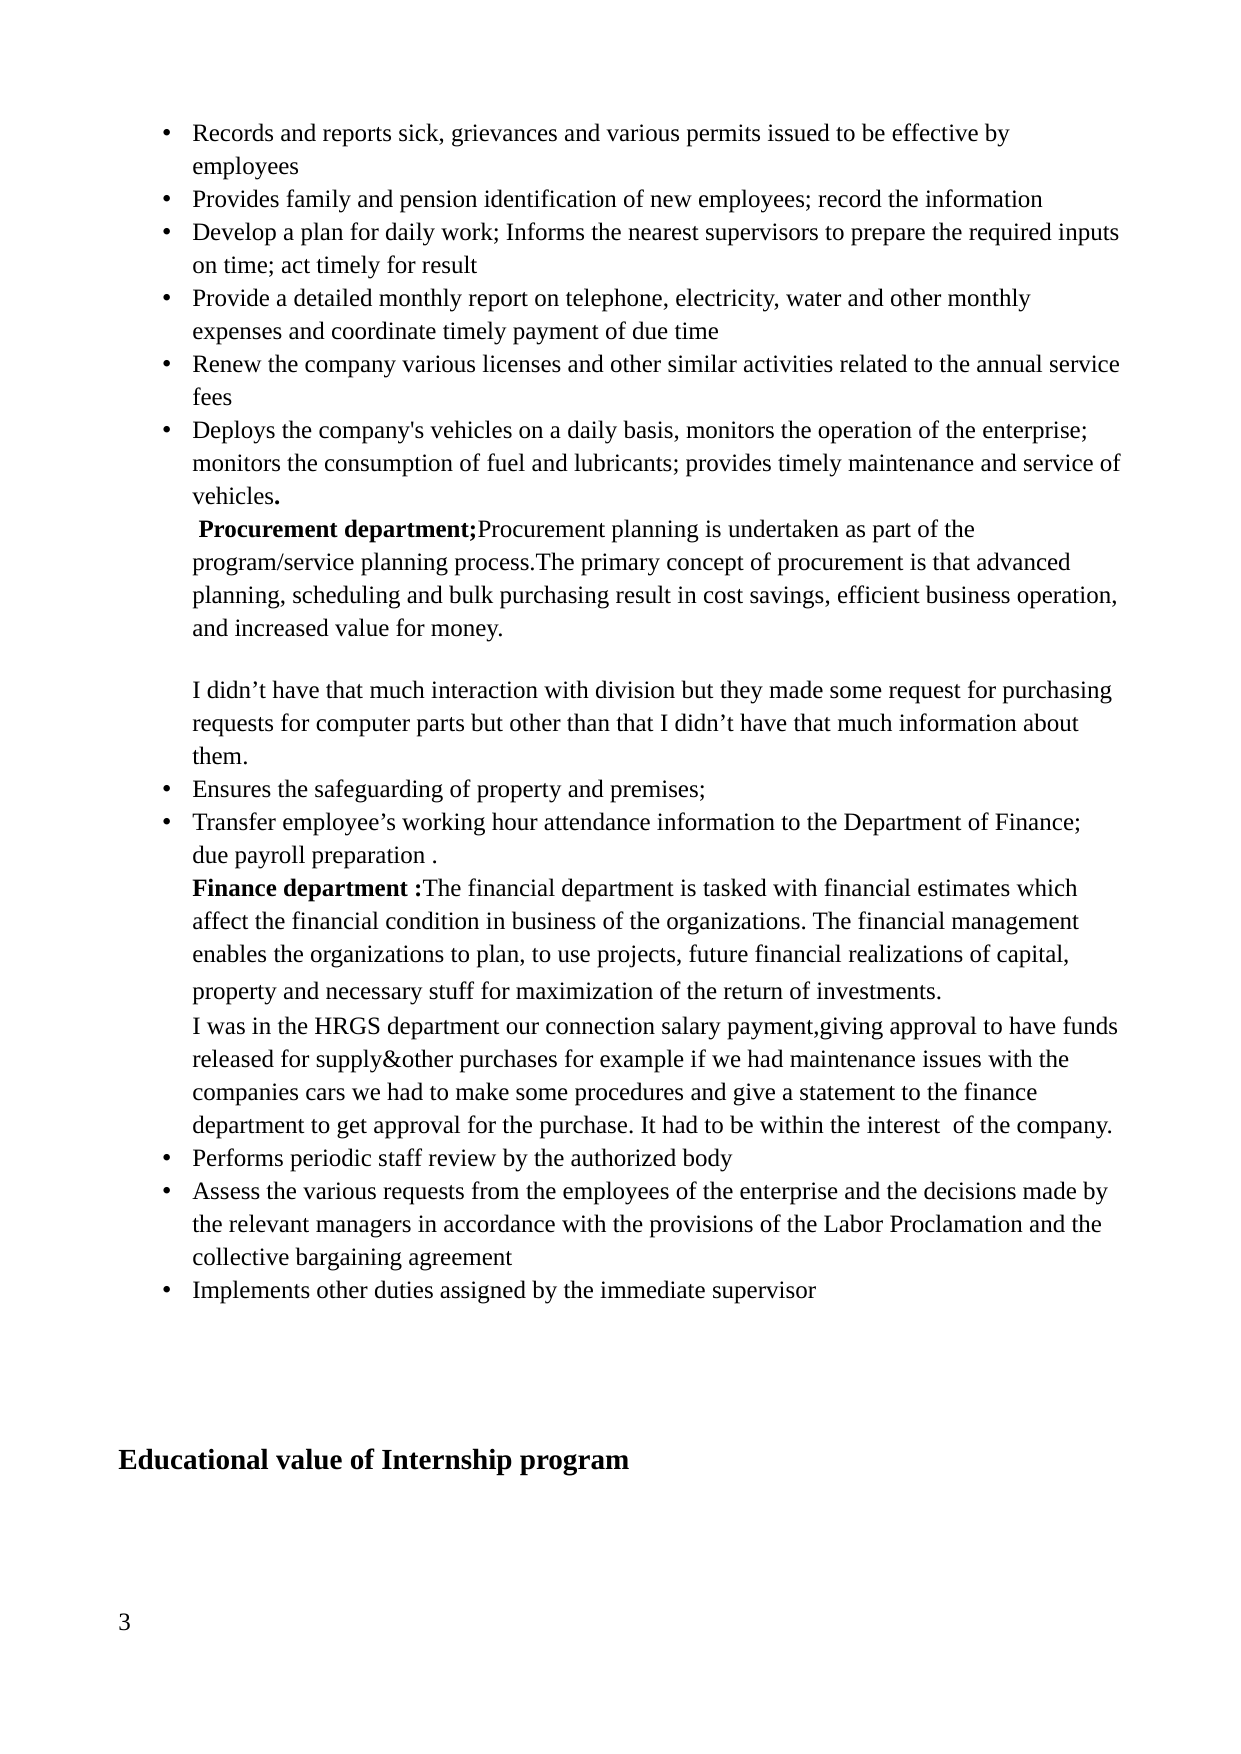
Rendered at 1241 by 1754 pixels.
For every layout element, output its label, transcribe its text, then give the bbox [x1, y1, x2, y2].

list Develop a plan for daily work; Informs the nearest supervisors to prepare the required inputs on time; act timely for result [162, 217, 1122, 279]
list Provide a detailed monthly report on telephone, electricity, water and other monthly expenses and coordinate timely payment of due time [162, 283, 1122, 345]
text Educational value of Internship program [118, 1442, 1122, 1476]
list Performs periodic staff review by the authorized body [162, 1143, 1122, 1172]
list Finance department :The financial department is tasked with financial estimates which affect the financial condition in business of the organizations. The financial management enables the organizations to plan, to use projects, future financial realizations of capital, property and necessary stuff for maximization of the return of investments. [162, 873, 1122, 1006]
list I didn’t have that much interaction with division but they made some request for purchasing requests for computer parts but other than that I didn’t have that much information about them. [162, 675, 1122, 770]
list Deploys the company's vehicles on a daily basis, monitors the operation of the enterprise; monitors the consumption of fuel and lubricants; provides timely maintenance and service of vehicles. [162, 415, 1122, 510]
list I was in the HRGS department our connection salary payment,giving approval to have funds released for supply&other purchases for example if we had maintenance issues with the companies cars we had to make some procedures and give a statement to the finance department to get approval for the purchase. It had to be within the interest of the company. [162, 1011, 1122, 1139]
list Transfer employee’s working hour attendance information to the Department of Finance; due payroll preparation . [162, 807, 1122, 869]
list Assess the various requests from the employees of the enterprise and the decisions made by the relevant managers in accordance with the provisions of the Labor Proclamation and the collective bargaining agreement [162, 1176, 1122, 1271]
list Procurement department;Procurement planning is undertaken as part of the program/service planning process.The primary concept of procurement is that advanced planning, scheduling and bulk purchasing result in cost savings, efficient business operation, and increased value for money. [162, 514, 1122, 642]
list Implements other duties assigned by the immediate supervisor [162, 1275, 1122, 1304]
list Records and reports sick, grievances and various permits issued to be effective by employees [162, 118, 1122, 180]
list Provides family and pension identification of new employees; record the information [162, 184, 1122, 213]
list Ensures the safeguarding of property and premises; [162, 774, 1122, 803]
list Renew the company various licenses and other similar activities related to the annual service fees [162, 349, 1122, 411]
